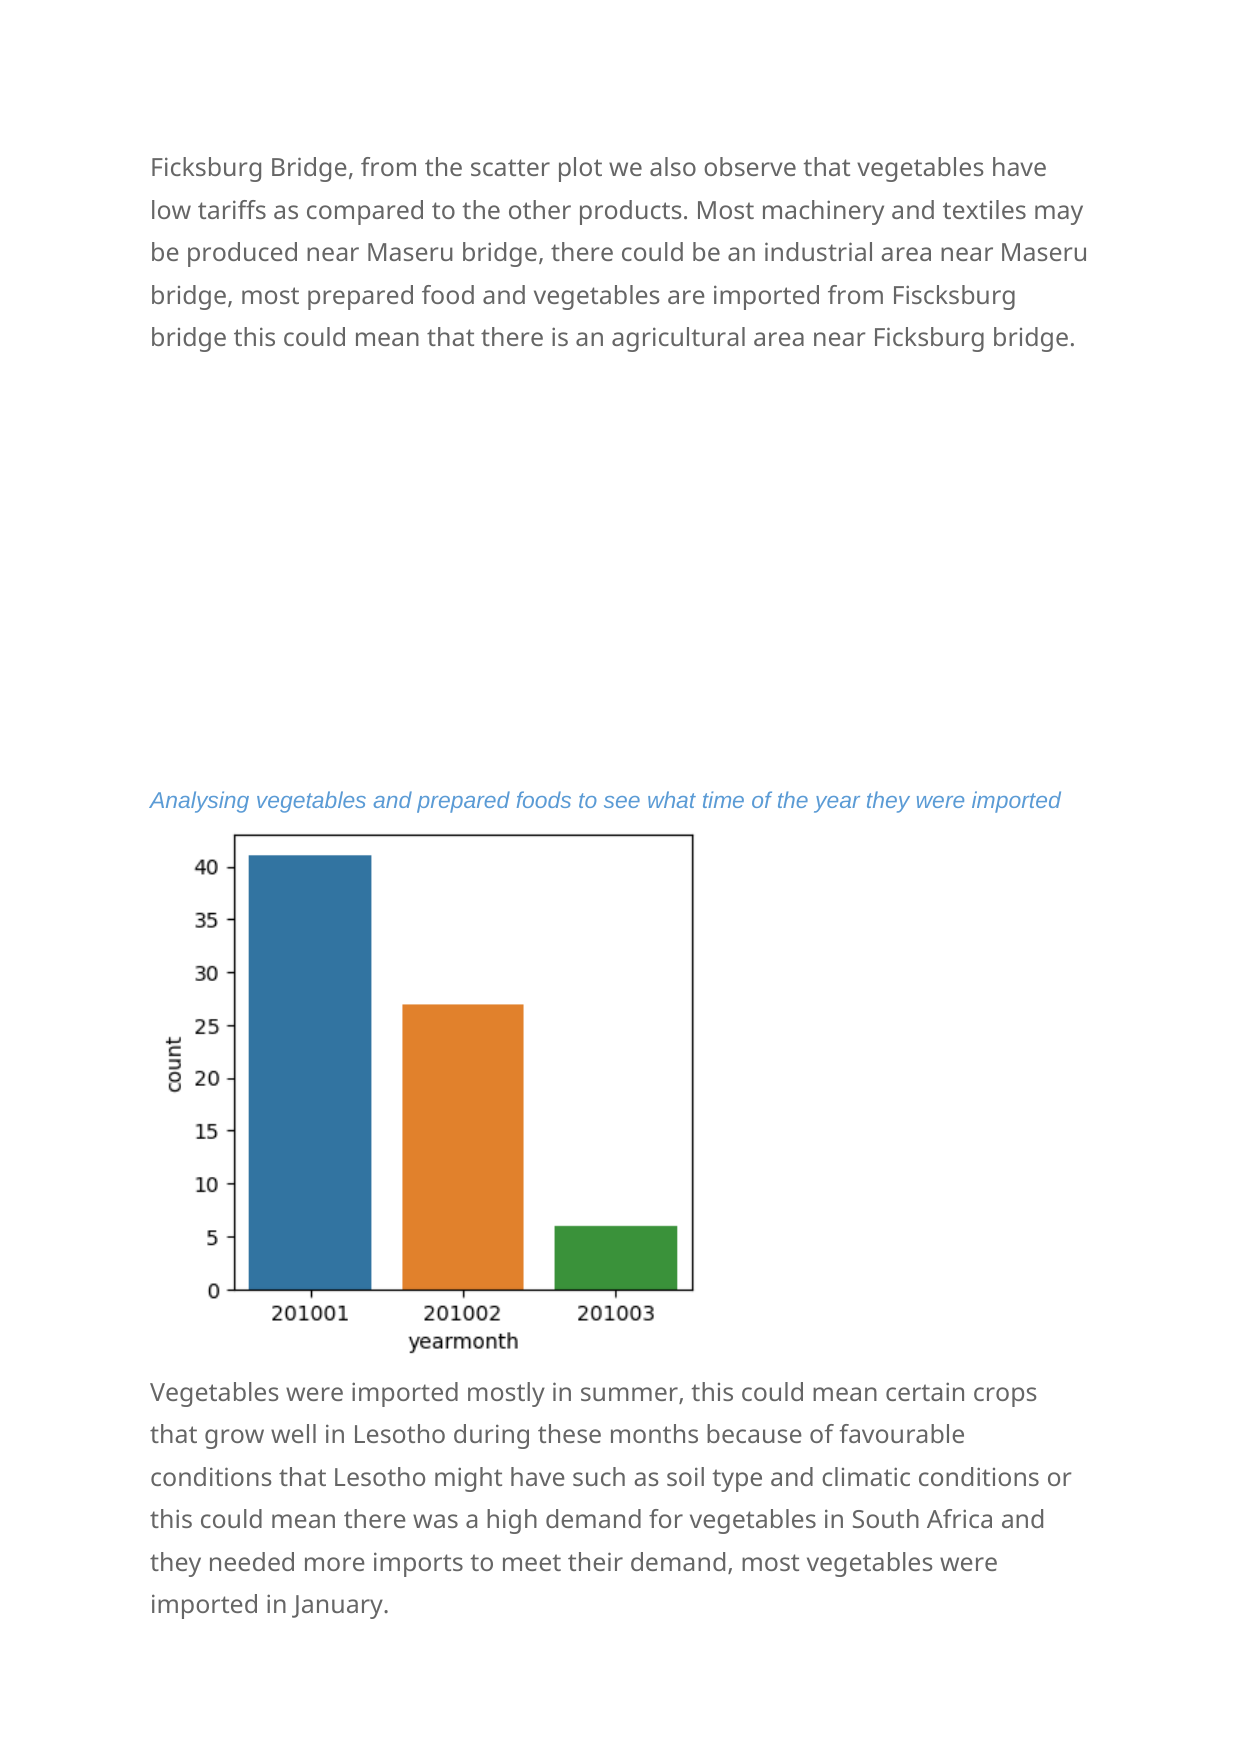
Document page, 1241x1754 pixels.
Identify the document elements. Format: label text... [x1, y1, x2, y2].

text Ficksburg Bridge, from the scatter plot we also observe that vegetables have low tariffs as compared to the other products. Most machinery and textiles may be produced near Maseru bridge, there could be an industrial area near Maseru bridge, most prepared food and vegetables are imported from Fiscksburg bridge this could mean that there is an agricultural area near Ficksburg bridge. [150, 150, 1090, 354]
text Vegetables were imported mostly in summer, this could mean certain crops that grow well in Lesotho during these months because of favourable conditions that Lesotho might have such as soil type and climatic conditions or this could mean there was a high demand for vegetables in South Africa and they needed more imports to meet their demand, most vegetables were imported in January. [150, 1374, 1090, 1621]
text Analysing vegetables and prepared foods to see what time of the year they were imported [150, 787, 1090, 814]
